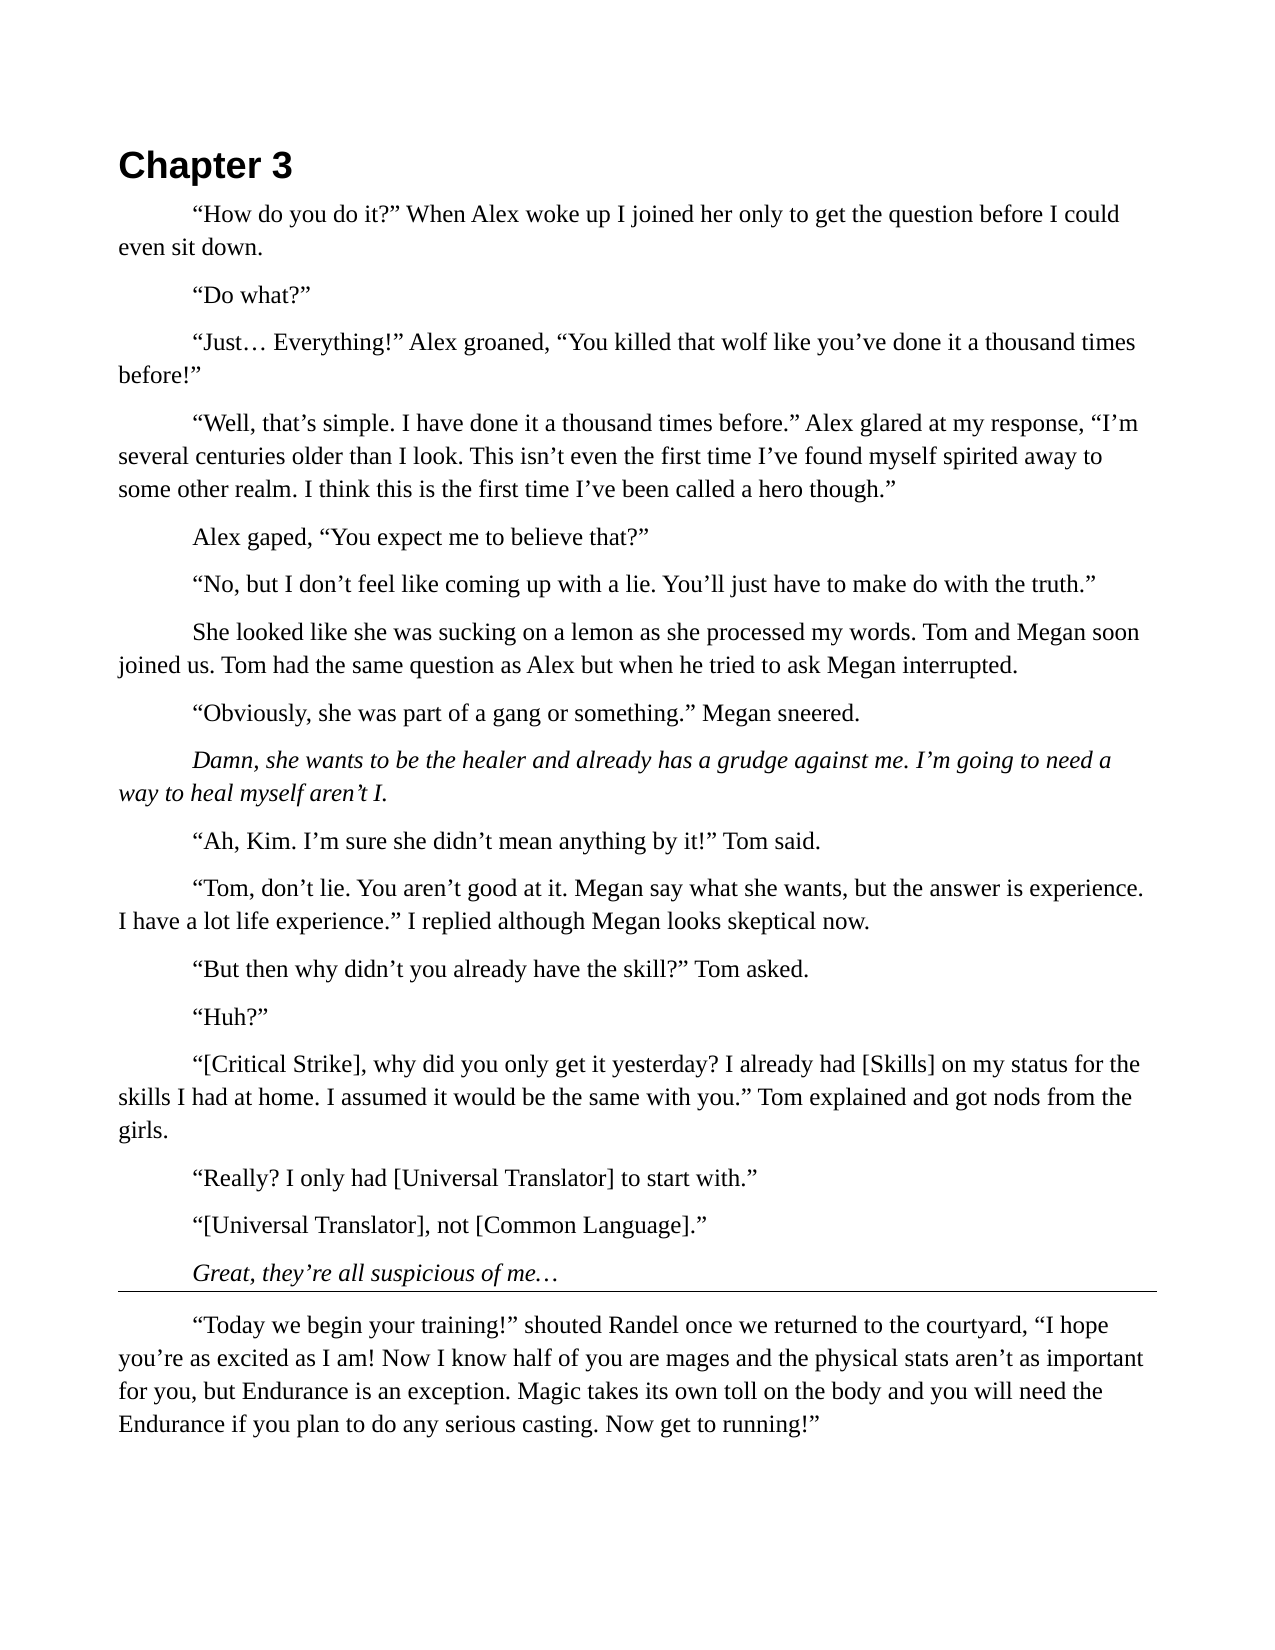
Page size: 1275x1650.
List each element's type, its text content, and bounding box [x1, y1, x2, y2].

text Great, they’re all suspicious of me… [118, 1258, 1157, 1291]
text “[Critical Strike], why did you only get it yesterday? I already had [Skills] on my status for the skills I had at home. I assumed it would be the same with you.” Tom explained and got nods from the girls. [118, 1049, 1157, 1144]
text “Ah, Kim. I’m sure she didn’t mean anything by it!” Tom said. [118, 826, 1157, 854]
text Alex gaped, “You expect me to believe that?” [118, 522, 1157, 551]
text “Tom, don’t lie. You aren’t good at it. Megan say what she wants, but the answer is experience. I have a lot life experience.” I replied although Megan looks skeptical now. [118, 873, 1157, 935]
text “Today we begin your training!” shouted Randel once we returned to the courtyard, “I hope you’re as excited as I am! Now I know half of you are mages and the physical stats aren’t as important for you, but Endurance is an exception. Magic takes its own toll on the body and you will need the Endurance if you plan to do any serious casting. Now get to running!” [118, 1310, 1157, 1438]
text Damn, she wants to be the healer and already has a grudge against me. I’m going to need a way to heal myself aren’t I. [118, 745, 1157, 807]
text “How do you do it?” When Alex woke up I joined her only to get the question before I could even sit down. [118, 199, 1157, 261]
text “But then why didn’t you already have the skill?” Tom asked. [118, 954, 1157, 983]
text “No, but I don’t feel like coming up with a lie. You’ll just have to make do with the truth.” [118, 569, 1157, 598]
text “Really? I only had [Universal Translator] to start with.” [118, 1163, 1157, 1192]
text “[Universal Translator], not [Common Language].” [118, 1211, 1157, 1239]
text “Obviously, she was part of a gang or something.” Megan sneered. [118, 698, 1157, 726]
subtitle Chapter 3 [118, 143, 1157, 187]
text She looked like she was sucking on a lemon as she processed my words. Tom and Megan soon joined us. Tom had the same question as Alex but when he tried to ask Megan interrupted. [118, 617, 1157, 679]
text “Do what?” [118, 280, 1157, 309]
text “Just… Everything!” Alex groaned, “You killed that wolf like you’ve done it a thousand times before!” [118, 327, 1157, 389]
text “Well, that’s simple. I have done it a thousand times before.” Alex glared at my response, “I’m several centuries older than I look. This isn’t even the first time I’ve found myself spirited away to some other realm. I think this is the first time I’ve been called a hero though.” [118, 408, 1157, 503]
text “Huh?” [118, 1002, 1157, 1030]
